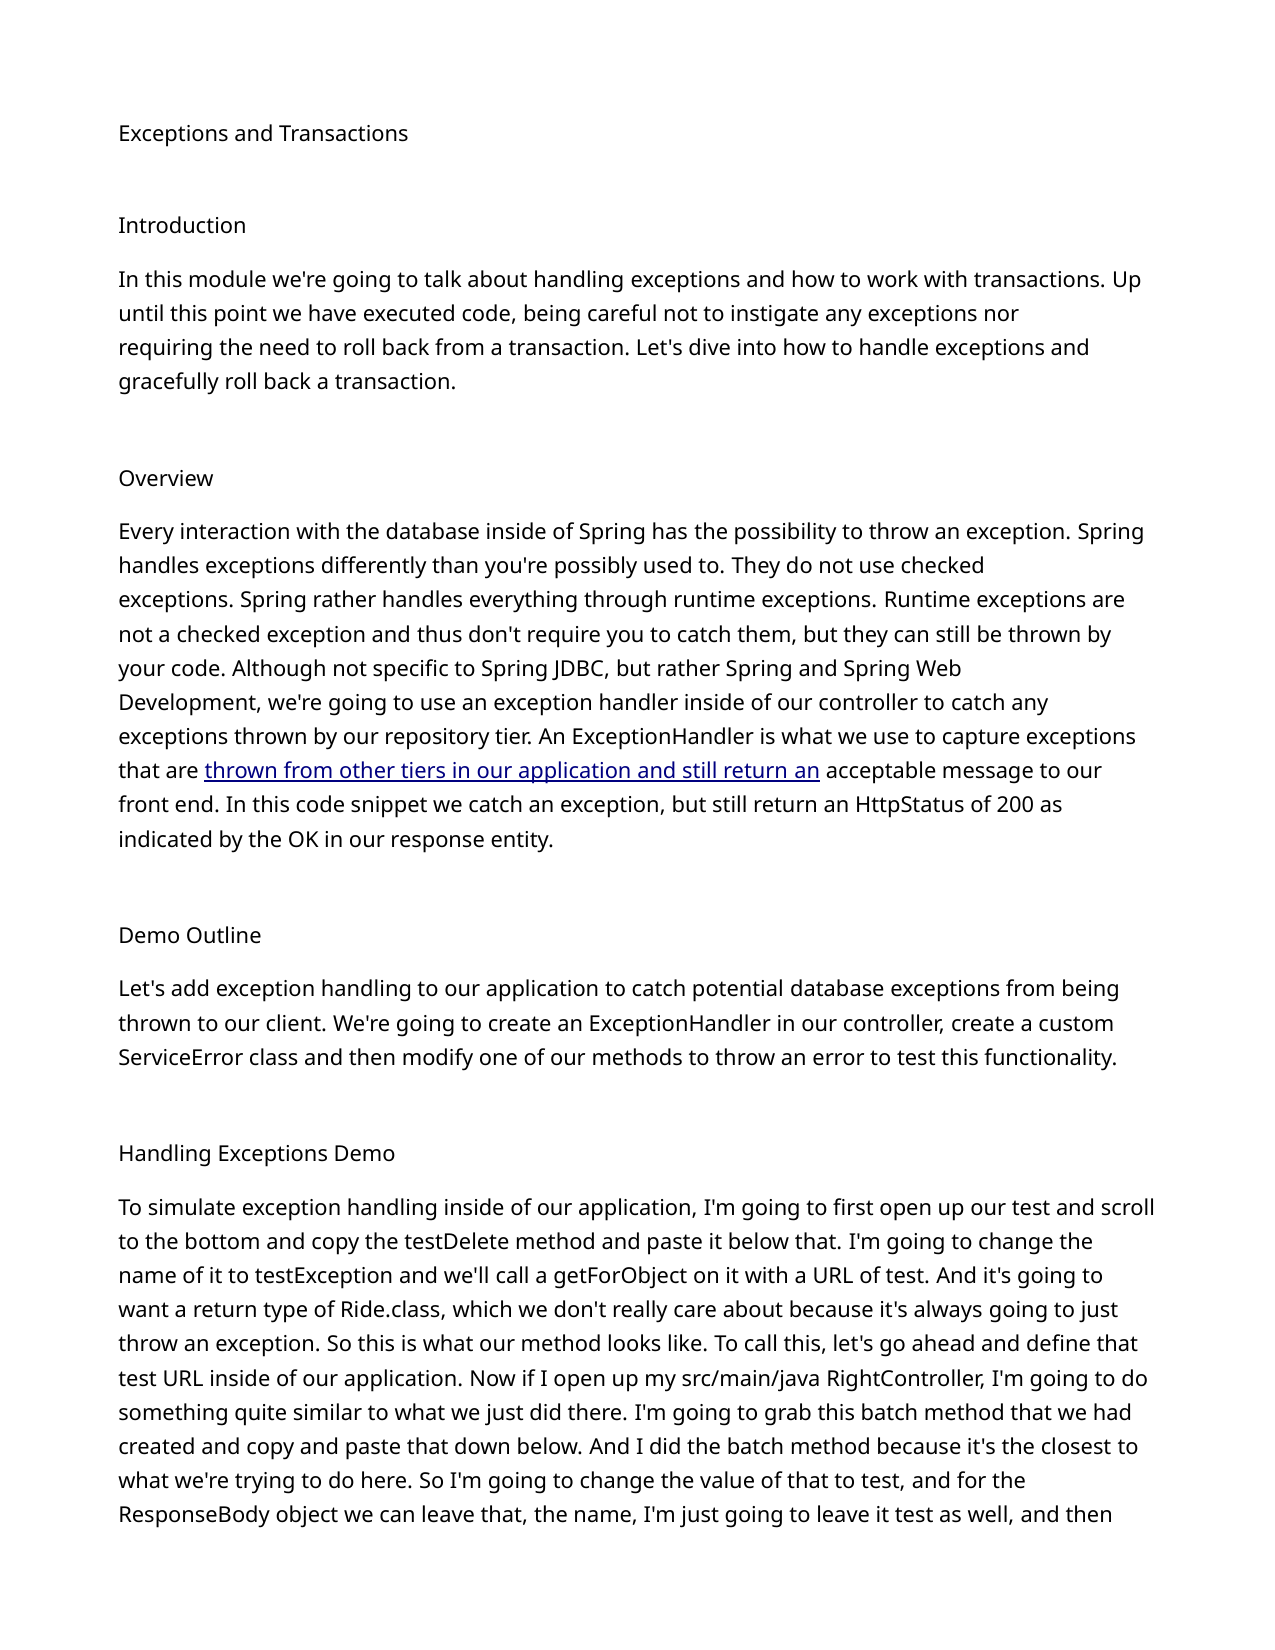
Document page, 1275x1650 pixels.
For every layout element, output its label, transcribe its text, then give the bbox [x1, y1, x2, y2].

text Let's add exception handling to our application to catch potential database exceptions from being thrown to our client. We're going to create an ExceptionHandler in our controller, create a custom ServiceError class and then modify one of our methods to throw an error to test this functionality. [118, 973, 1157, 1072]
subtitle Handling Exceptions Demo [118, 1138, 1157, 1168]
subtitle Exceptions and Transactions [118, 118, 1157, 148]
text In this module we're going to talk about handling exceptions and how to work with transactions. Up until this point we have executed code, being careful not to instigate any exceptions nor requiring the need to roll back from a transaction. Let's dive into how to handle exceptions and gracefully roll back a transaction. [118, 264, 1157, 396]
subtitle Overview [118, 463, 1157, 493]
text To simulate exception handling inside of our application, I'm going to first open up our test and scroll to the bottom and copy the testDelete method and paste it below that. I'm going to change the name of it to testException and we'll call a getForObject on it with a URL of test. And it's going to want a return type of Ride.class, which we don't really care about because it's always going to just throw an exception. So this is what our method looks like. To call this, let's go ahead and define that test URL inside of our application. Now if I open up my src/main/java RightController, I'm going to do something quite similar to what we just did there. I'm going to grab this batch method that we had created and copy and paste that down below. And I did the batch method because it's the closest to what we're trying to do here. So I'm going to change the value of that to test, and for the ResponseBody object we can leave that, the name, I'm just going to leave it test as well, and then [118, 1192, 1157, 1529]
subtitle Demo Outline [118, 920, 1157, 950]
subtitle Introduction [118, 210, 1157, 240]
text Every interaction with the database inside of Spring has the possibility to throw an exception. Spring handles exceptions differently than you're possibly used to. They do not use checked exceptions. Spring rather handles everything through runtime exceptions. Runtime exceptions are not a checked exception and thus don't require you to catch them, but they can still be thrown by your code. Although not specific to Spring JDBC, but rather Spring and Spring Web Development, we're going to use an exception handler inside of our controller to catch any exceptions thrown by our repository tier. An ExceptionHandler is what we use to capture exceptions that are thrown from other tiers in our application and still return an acceptable message to our front end. In this code snippet we catch an exception, but still return an HttpStatus of 200 as indicated by the OK in our response entity. [118, 516, 1157, 853]
